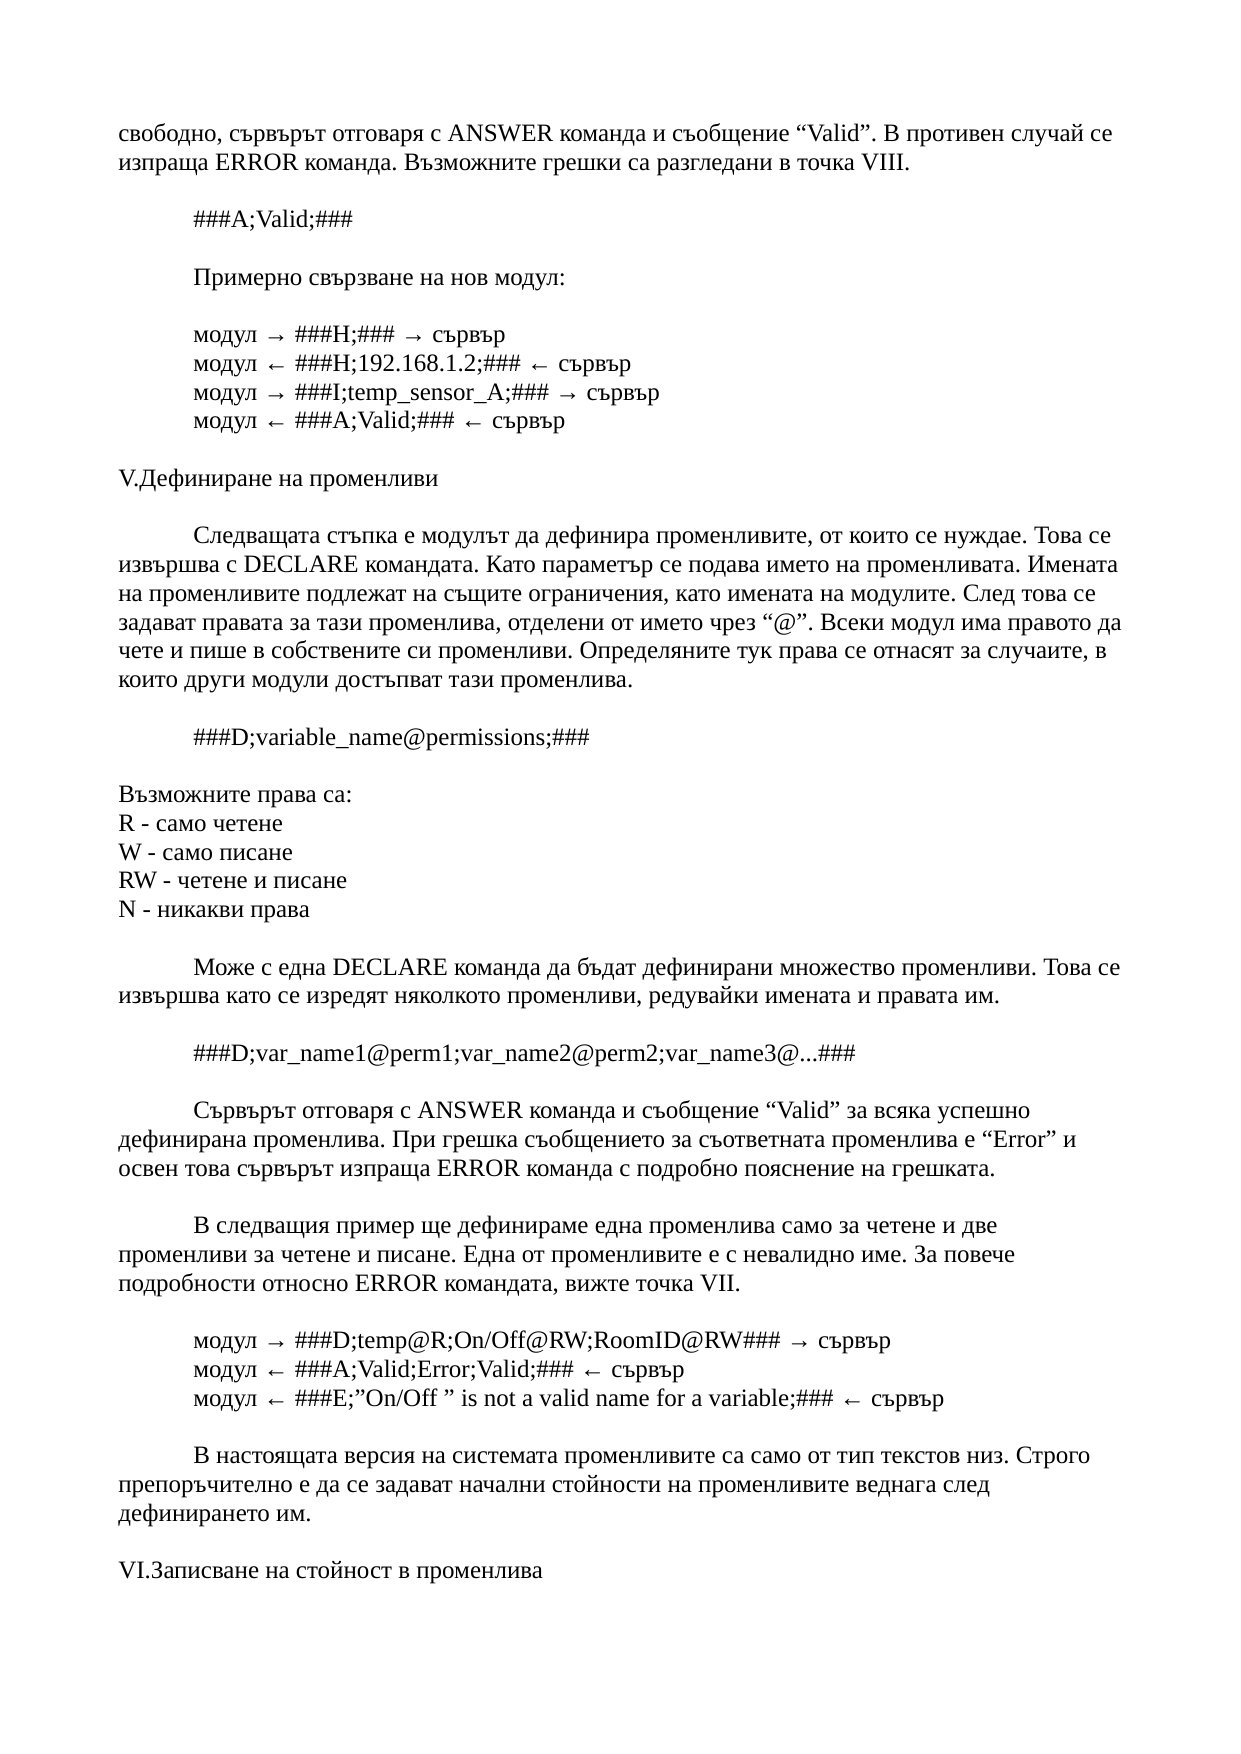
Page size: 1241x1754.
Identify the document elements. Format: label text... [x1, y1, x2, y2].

text модул → ###I;temp_sensor_A;### → сървър [118, 377, 1122, 406]
text V.Дефиниране на променливи [118, 463, 1122, 492]
text модул → ###H;### → сървър [118, 319, 1122, 348]
text ###D;variable_name@permissions;### [118, 722, 1122, 751]
text В настоящата версия на системата променливите са само от тип текстов низ. Строго препоръчително е да се задават начални стойности на променливите веднага след дефинирането им. [118, 1441, 1122, 1527]
text N - никакви права [118, 894, 1122, 923]
text модул → ###D;temp@R;On/Off@RW;RoomID@RW### → сървър [118, 1326, 1122, 1354]
text модул ← ###H;192.168.1.2;### ← сървър [118, 348, 1122, 377]
text Следващата стъпка е модулът да дефинира променливите, от които се нуждае. Това се извършва с DECLARE командата. Като параметър се подава името на променливата. Имената на променливите подлежат на същите ограничения, като имената на модулите. След това се задават правата за тази променлива, отделени от името чрез “@”. Всеки модул има правото да чете и пише в собствените си променливи. Определяните тук права се отнасят за случаите, в които други модули достъпват тази променлива. [118, 521, 1122, 693]
text ###A;Valid;### [118, 204, 1122, 233]
text модул ← ###E;”On/Off ” is not a valid name for a variable;### ← сървър [118, 1383, 1122, 1412]
text модул ← ###A;Valid;### ← сървър [118, 406, 1122, 434]
text Може с една DECLARE команда да бъдат дефинирани множество променливи. Това се извършва като се изредят няколкото променливи, редувайки имената и правата им. [118, 952, 1122, 1009]
text VI.Записване на стойност в променлива [118, 1556, 1122, 1584]
text модул ← ###A;Valid;Error;Valid;### ← сървър [118, 1354, 1122, 1383]
text свободно, сървърът отговаря с ANSWER команда и съобщение “Valid”. В противен случай се изпраща ERROR команда. Възможните грешки са разгледани в точка VIII. [118, 118, 1122, 176]
text Възможните права са: R - само четене [118, 779, 1122, 837]
text RW - четене и писане [118, 866, 1122, 894]
text W - само писане [118, 837, 1122, 866]
text Примерно свързване на нов модул: [118, 262, 1122, 291]
text ###D;var_name1@perm1;var_name2@perm2;var_name3@...### [118, 1038, 1122, 1067]
text Сървърът отговаря с ANSWER команда и съобщение “Valid” за всяка успешно дефинирана променлива. При грешка съобщението за съответната променлива е “Error” и освен това сървърът изпраща ERROR команда с подробно пояснение на грешката. [118, 1096, 1122, 1182]
text В следващия пример ще дефинираме една променлива само за четене и две променливи за четене и писане. Една от променливите е с невалидно име. За повече подробности относно ERROR командата, вижте точка VII. [118, 1211, 1122, 1297]
